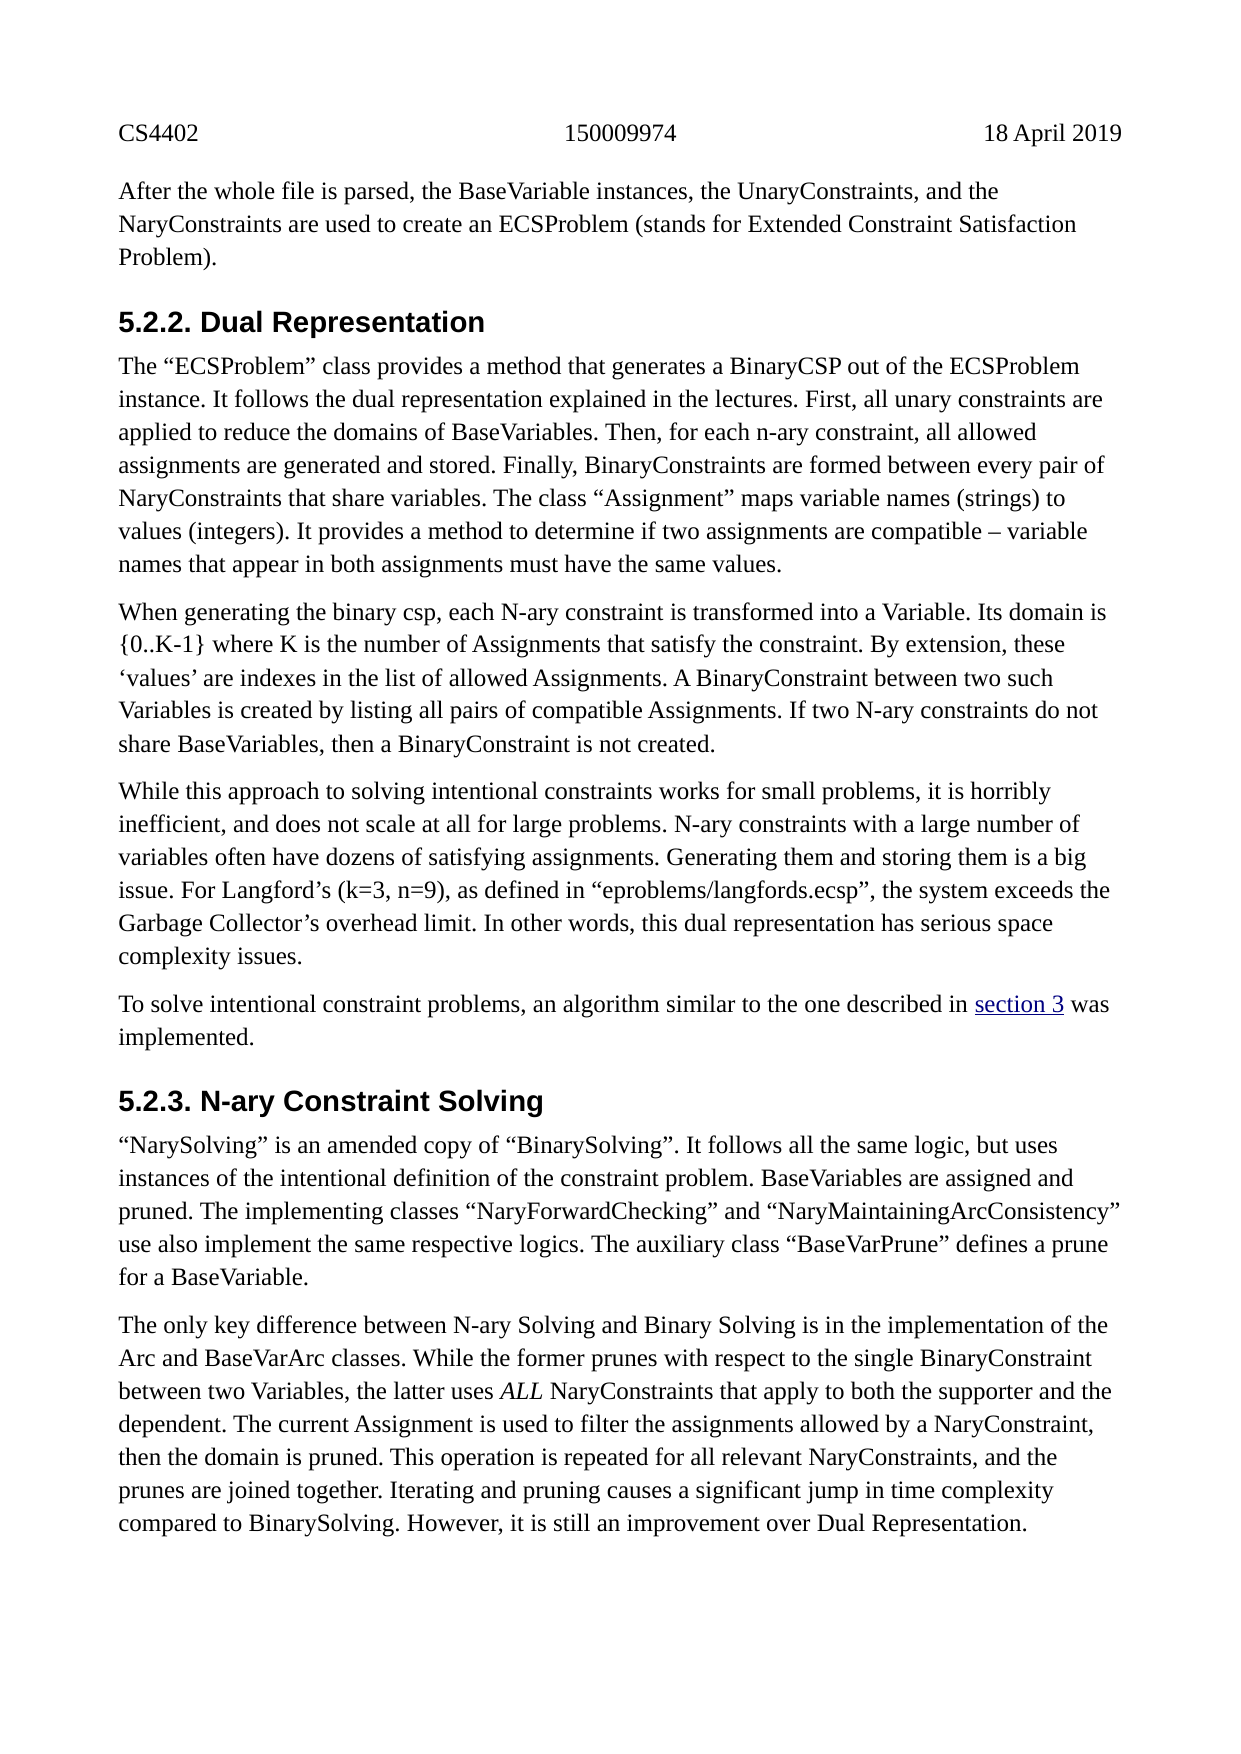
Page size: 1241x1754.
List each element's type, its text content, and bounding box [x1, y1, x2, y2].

text While this approach to solving intentional constraints works for small problems, it is horribly inefficient, and does not scale at all for large problems. N-ary constraints with a large number of variables often have dozens of satisfying assignments. Generating them and storing them is a big issue. For Langford’s (k=3, n=9), as defined in “eproblems/langfords.ecsp”, the system exceeds the Garbage Collector’s overhead limit. In other words, this dual representation has serious space complexity issues. [118, 776, 1122, 970]
text When generating the binary csp, each N-ary constraint is transformed into a Variable. Its domain is {0..K-1} where K is the number of Assignments that satisfy the constraint. By extension, these ‘values’ are indexes in the list of allowed Assignments. A BinaryConstraint between two such Variables is created by listing all pairs of compatible Assignments. If two N-ary constraints do not share BaseVariables, then a BinaryConstraint is not created. [118, 597, 1122, 757]
text To solve intentional constraint problems, an algorithm similar to the one described in section 3 was implemented. [118, 989, 1122, 1051]
text The only key difference between N-ary Solving and Binary Solving is in the implementation of the Arc and BaseVarArc classes. While the former prunes with respect to the single BinaryConstraint between two Variables, the latter uses ALL NaryConstraints that apply to both the supporter and the dependent. The current Assignment is used to filter the assignments allowed by a NaryConstraint, then the domain is pruned. This operation is repeated for all relevant NaryConstraints, and the prunes are joined together. Iterating and pruning causes a significant jump in time complexity compared to BinarySolving. However, it is still an improvement over Dual Representation. [118, 1310, 1122, 1537]
text The “ECSProblem” class provides a method that generates a BinaryCSP out of the ECSProblem instance. It follows the dual representation explained in the lectures. First, all unary constraints are applied to reduce the domains of BaseVariables. Then, for each n-ary constraint, all allowed assignments are generated and stored. Finally, BinaryConstraints are formed between every pair of NaryConstraints that share variables. The class “Assignment” maps variable names (strings) to values (integers). It provides a method to determine if two assignments are compatible – variable names that appear in both assignments must have the same values. [118, 351, 1122, 578]
subtitle N-ary Constraint Solving [118, 1084, 1122, 1118]
text After the whole file is parsed, the BaseVariable instances, the UnaryConstraints, and the NaryConstraints are used to create an ECSProblem (stands for Extended Constraint Satisfaction Problem). [118, 176, 1122, 271]
text “NarySolving” is an amended copy of “BinarySolving”. It follows all the same logic, but uses instances of the intentional definition of the constraint problem. BaseVariables are assigned and pruned. The implementing classes “NaryForwardChecking” and “NaryMaintainingArcConsistency” use also implement the same respective logics. The auxiliary class “BaseVarPrune” defines a prune for a BaseVariable. [118, 1130, 1122, 1291]
subtitle Dual Representation [118, 304, 1122, 338]
